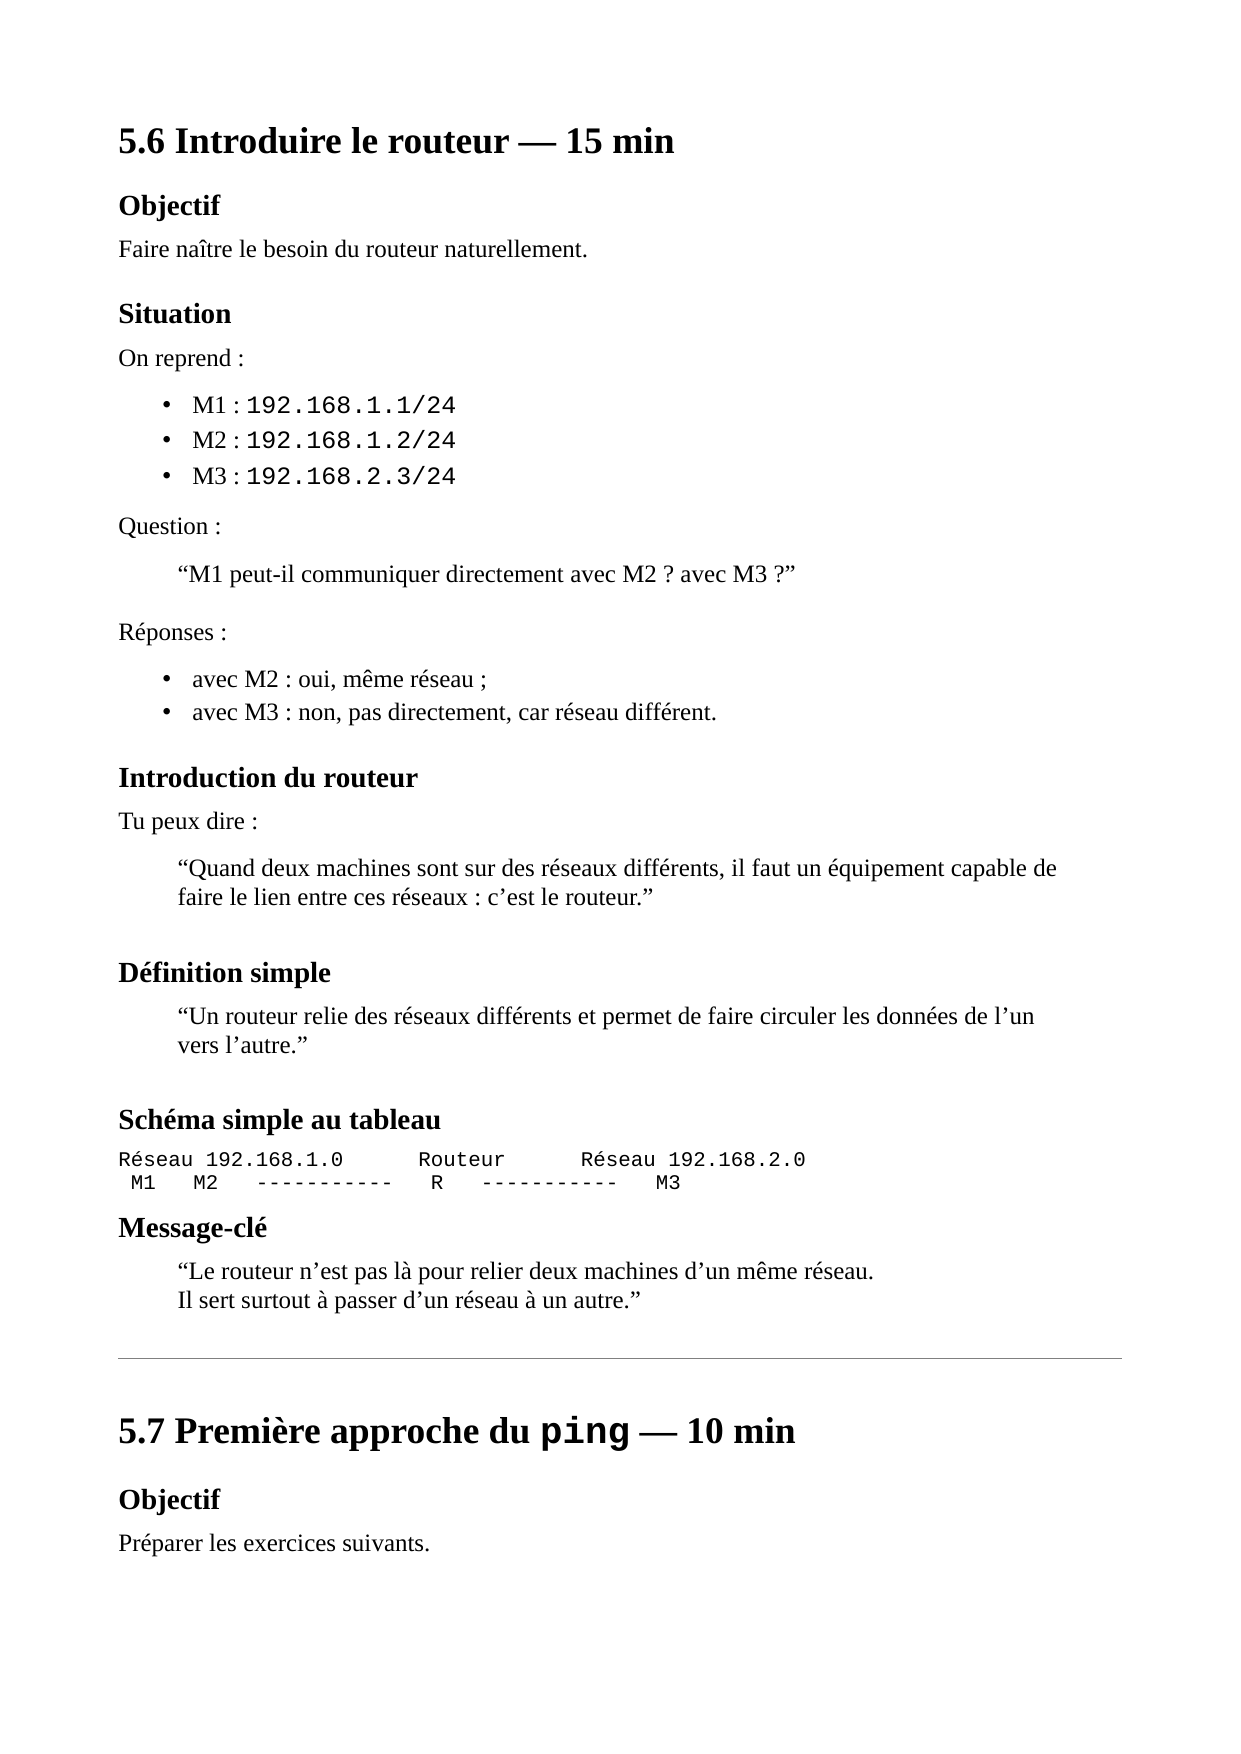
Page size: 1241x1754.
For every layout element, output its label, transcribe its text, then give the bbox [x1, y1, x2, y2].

text Réponses : [118, 617, 1122, 646]
subtitle Objectif [118, 1482, 1122, 1515]
subtitle Définition simple [118, 955, 1122, 988]
text “M1 peut-il communiquer directement avec M2 ? avec M3 ?” [177, 559, 1063, 587]
list M1 : 192.168.1.1/24 [162, 390, 1122, 421]
text Réseau 192.168.1.0 Routeur Réseau 192.168.2.0 [118, 1148, 1122, 1172]
text “Quand deux machines sont sur des réseaux différents, il faut un équipement capable de faire le lien entre ces réseaux : c’est le routeur.” [177, 853, 1063, 911]
text Question : [118, 511, 1122, 540]
subtitle 5.7 Première approche du ping — 10 min [118, 1408, 1122, 1455]
text Faire naître le besoin du routeur naturellement. [118, 234, 1122, 263]
subtitle Schéma simple au tableau [118, 1102, 1122, 1136]
subtitle Introduction du routeur [118, 760, 1122, 793]
list M2 : 192.168.1.2/24 [162, 426, 1122, 456]
subtitle 5.6 Introduire le routeur — 15 min [118, 118, 1122, 161]
subtitle Situation [118, 297, 1122, 330]
text On reprend : [118, 343, 1122, 371]
text Préparer les exercices suivants. [118, 1528, 1122, 1557]
text “Un routeur relie des réseaux différents et permet de faire circuler les données de l’un vers l’autre.” [177, 1001, 1063, 1058]
list avec M2 : oui, même réseau ; [162, 664, 1122, 693]
list avec M3 : non, pas directement, car réseau différent. [162, 697, 1122, 726]
text “Le routeur n’est pas là pour relier deux machines d’un même réseau. Il sert surtout à passer d’un réseau à un autre.” [177, 1256, 1063, 1314]
text M1 M2 ----------- R ----------- M3 [118, 1172, 1122, 1196]
text Tu peux dire : [118, 806, 1122, 834]
list M3 : 192.168.2.3/24 [162, 461, 1122, 492]
subtitle Objectif [118, 188, 1122, 222]
subtitle Message-clé [118, 1210, 1122, 1244]
